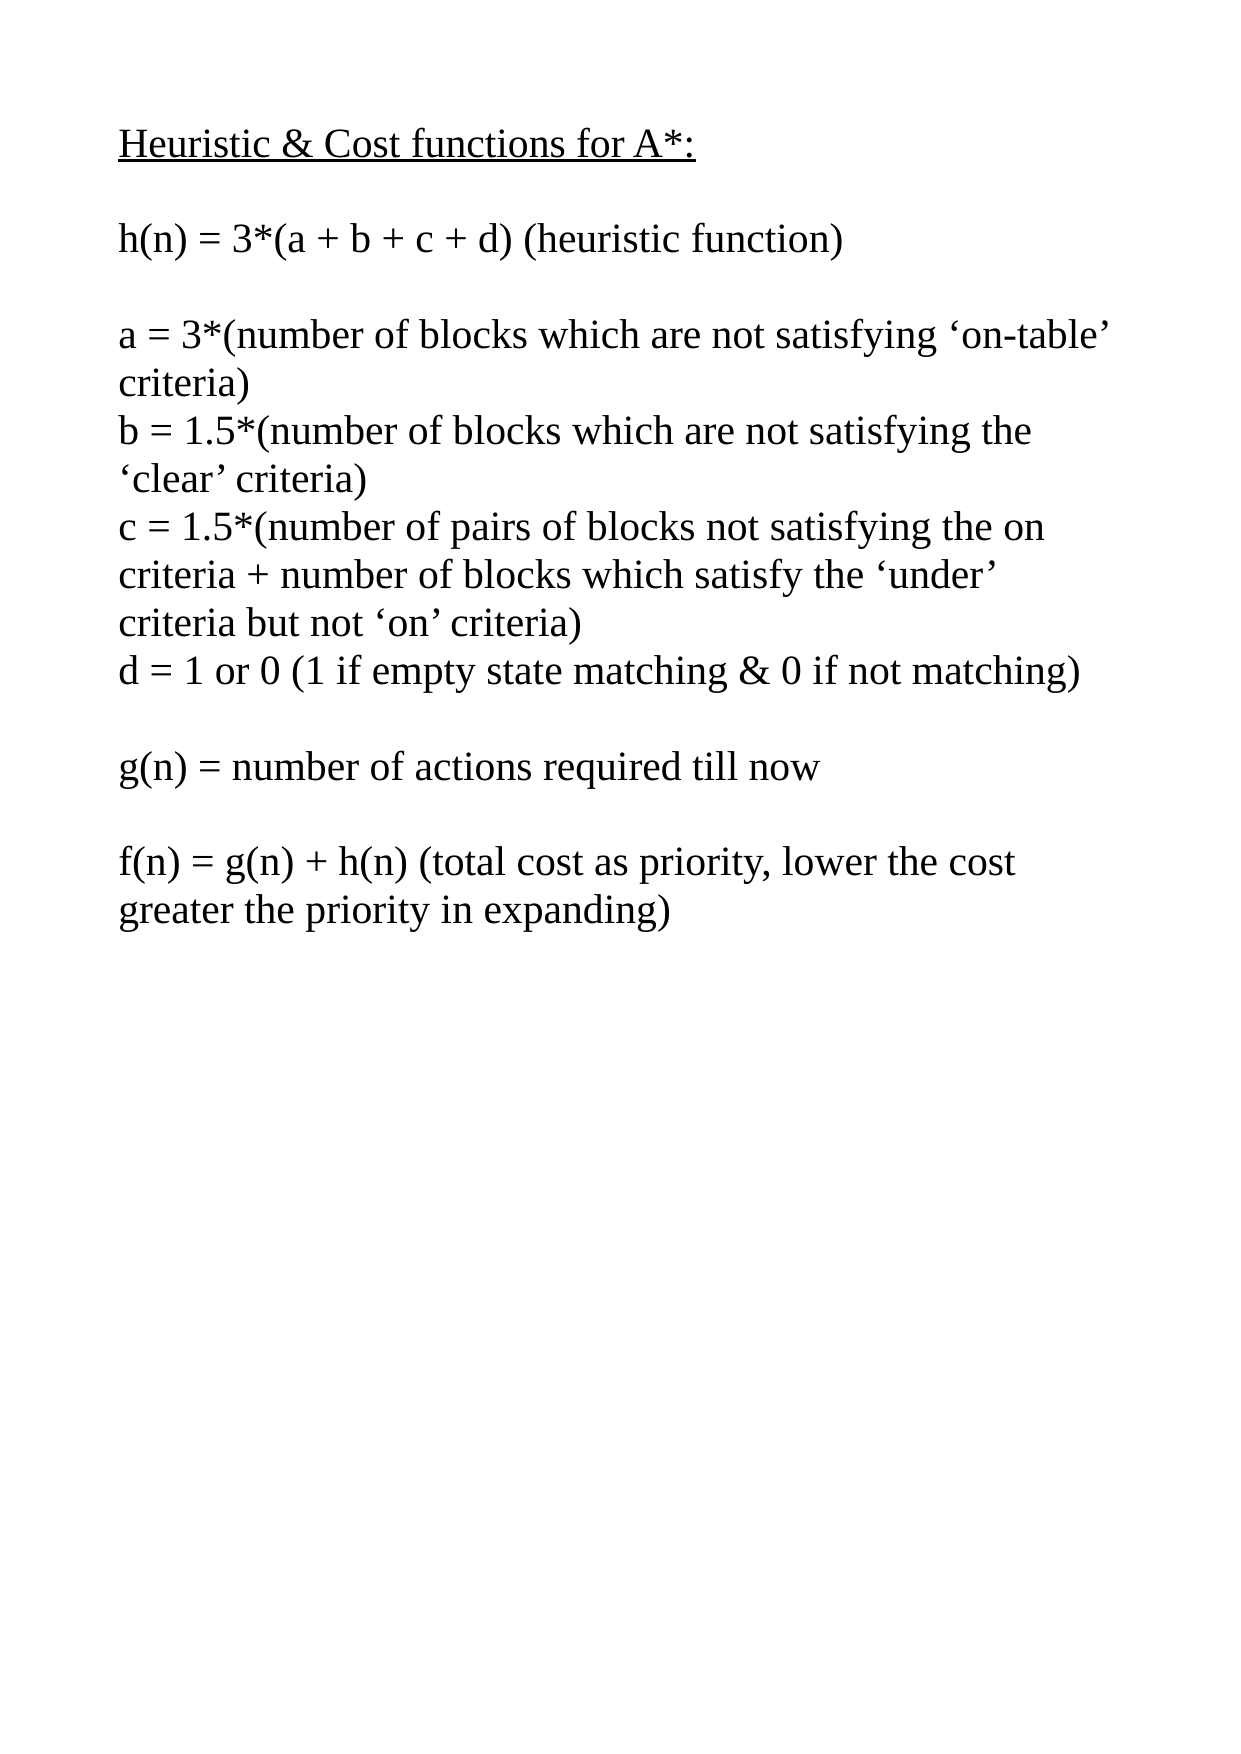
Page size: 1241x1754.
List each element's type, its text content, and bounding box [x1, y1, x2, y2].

text b = 1.5*(number of blocks which are not satisfying the ‘clear’ criteria) [118, 406, 1122, 501]
text h(n) = 3*(a + b + c + d) (heuristic function) [118, 214, 1122, 262]
text g(n) = number of actions required till now [118, 741, 1122, 789]
text a = 3*(number of blocks which are not satisfying ‘on-table’ criteria) [118, 310, 1122, 406]
text f(n) = g(n) + h(n) (total cost as priority, lower the cost greater the priority in expanding) [118, 837, 1122, 933]
text d = 1 or 0 (1 if empty state matching & 0 if not matching) [118, 645, 1122, 693]
text Heuristic & Cost functions for A*: [118, 118, 1122, 166]
text c = 1.5*(number of pairs of blocks not satisfying the on criteria + number of blocks which satisfy the ‘under’ criteria but not ‘on’ criteria) [118, 501, 1122, 645]
